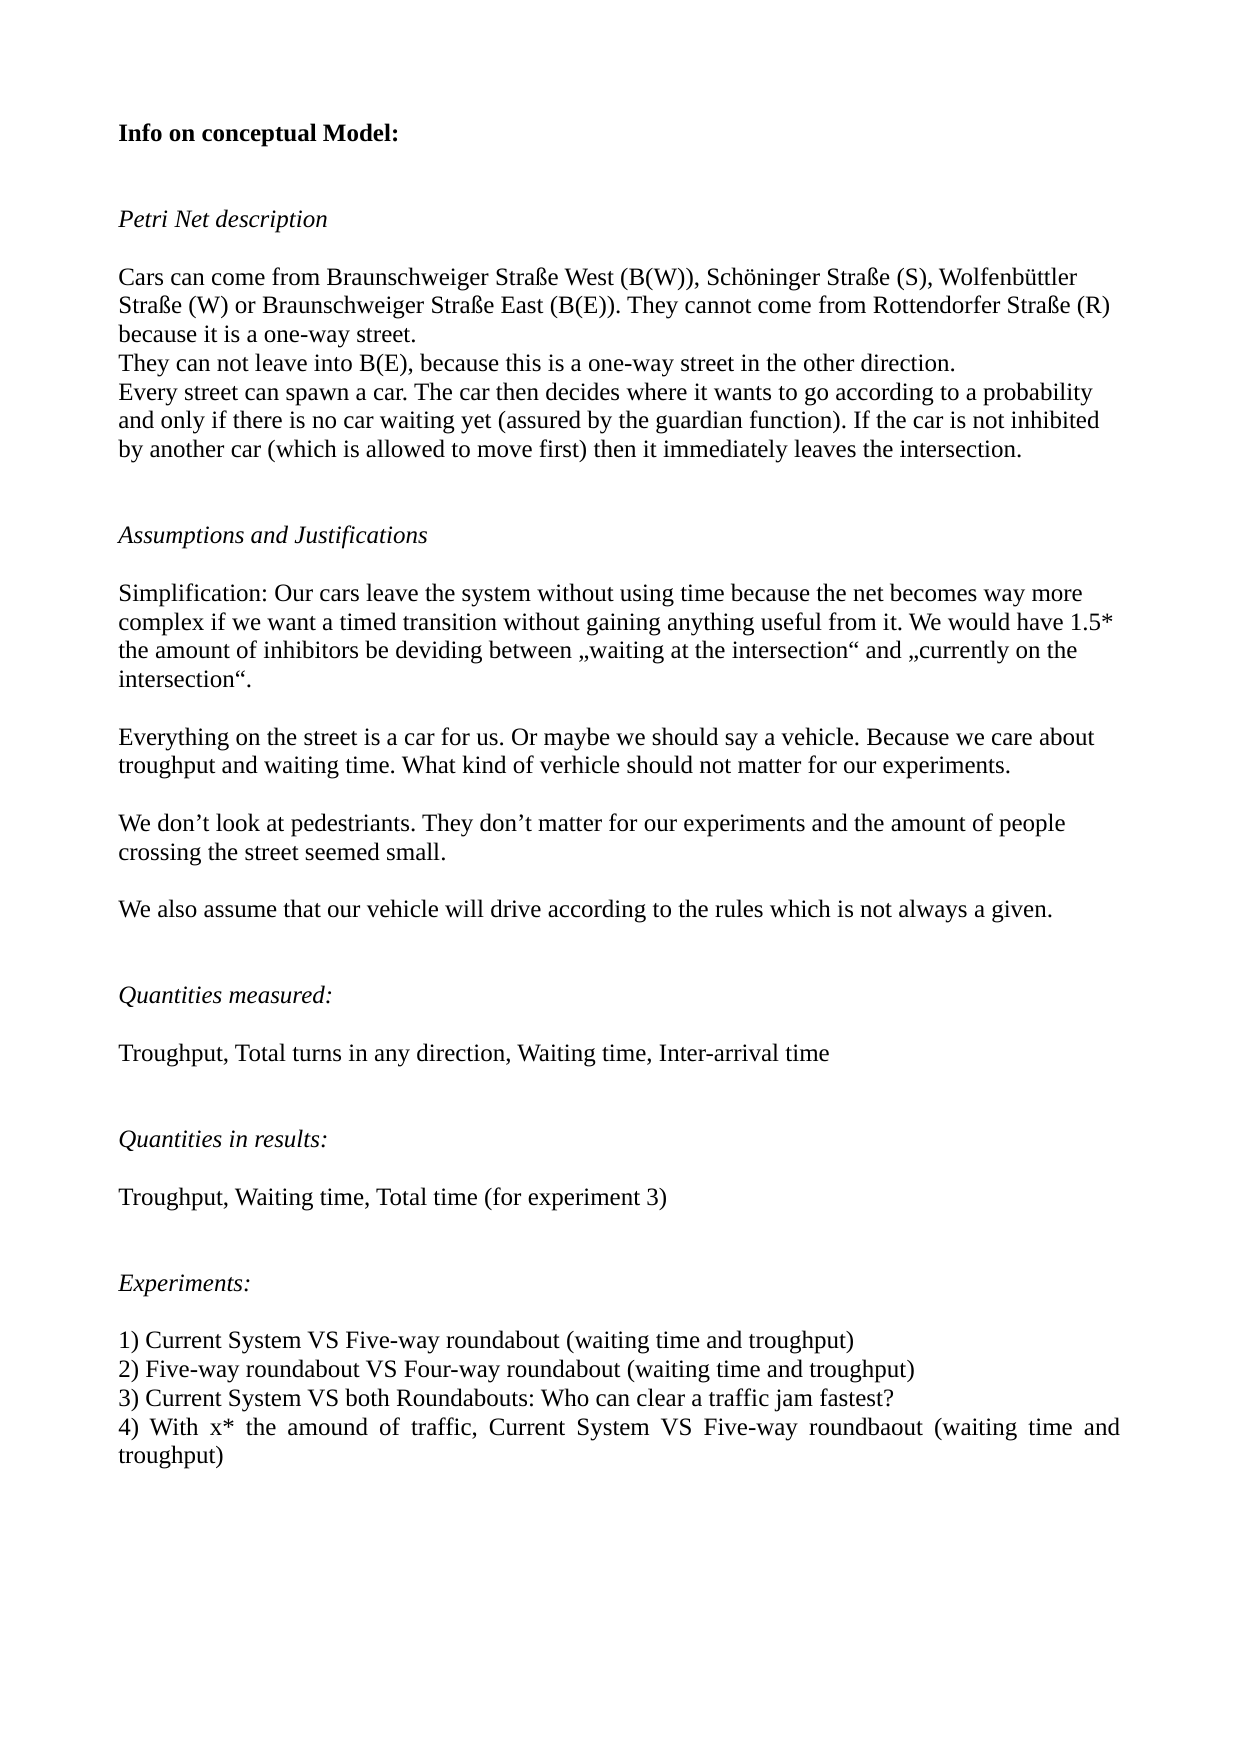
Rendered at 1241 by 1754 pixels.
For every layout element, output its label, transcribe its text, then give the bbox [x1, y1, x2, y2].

text Troughput, Total turns in any direction, Waiting time, Inter-arrival time [118, 1038, 1122, 1067]
text Info on conceptual Model: [118, 118, 1122, 147]
text 1) Current System VS Five-way roundabout (waiting time and troughput) [118, 1326, 1122, 1354]
text Cars can come from Braunschweiger Straße West (B(W)), Schöninger Straße (S), Wolfenbüttler Straße (W) or Braunschweiger Straße East (B(E)). They cannot come from Rottendorfer Straße (R) because it is a one-way street. [118, 262, 1122, 348]
text Petri Net description [118, 204, 1122, 233]
text 3) Current System VS both Roundabouts: Who can clear a traffic jam fastest? [118, 1383, 1122, 1412]
text Assumptions and Justifications [118, 521, 1122, 549]
text They can not leave into B(E), because this is a one-way street in the other direction. [118, 348, 1122, 377]
text We don’t look at pedestriants. They don’t matter for our experiments and the amount of people crossing the street seemed small. [118, 808, 1122, 866]
text Troughput, Waiting time, Total time (for experiment 3) [118, 1182, 1122, 1211]
text 2) Five-way roundabout VS Four-way roundabout (waiting time and troughput) [118, 1354, 1122, 1383]
text Everything on the street is a car for us. Or maybe we should say a vehicle. Because we care about troughput and waiting time. What kind of verhicle should not matter for our experiments. [118, 722, 1122, 779]
text Quantities in results: [118, 1124, 1122, 1153]
text 4) With x* the amound of traffic, Current System VS Five-way roundbaout (waiting time and troughput) [118, 1412, 1122, 1469]
text Simplification: Our cars leave the system without using time because the net becomes way more complex if we want a timed transition without gaining anything useful from it. We would have 1.5* the amount of inhibitors be deviding between „waiting at the intersection“ and „currently on the intersection“. [118, 578, 1122, 693]
text Every street can spawn a car. The car then decides where it wants to go according to a probability and only if there is no car waiting yet (assured by the guardian function). If the car is not inhibited by another car (which is allowed to move first) then it immediately leaves the intersection. [118, 377, 1122, 463]
text Quantities measured: [118, 981, 1122, 1009]
text We also assume that our vehicle will drive according to the rules which is not always a given. [118, 894, 1122, 923]
text Experiments: [118, 1268, 1122, 1297]
